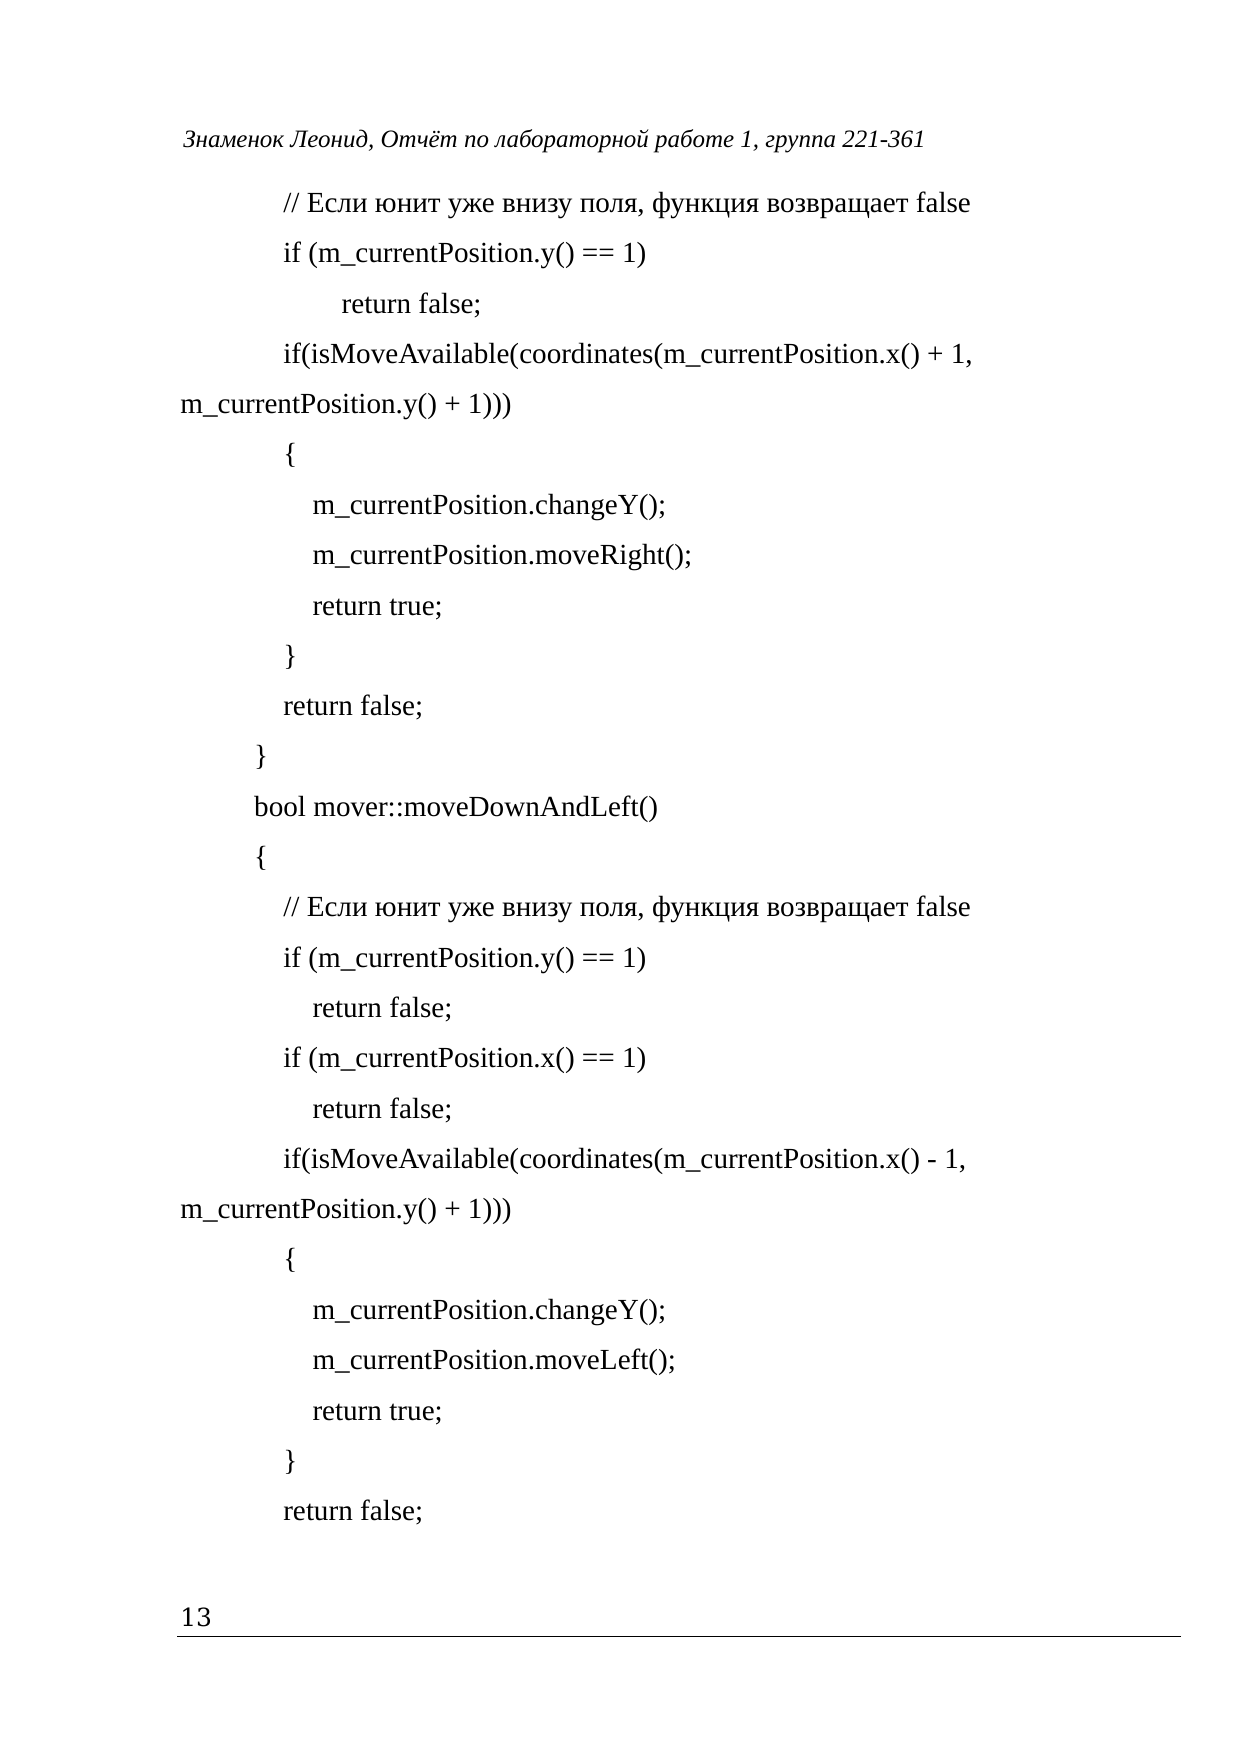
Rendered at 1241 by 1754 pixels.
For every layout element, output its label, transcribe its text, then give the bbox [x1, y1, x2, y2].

text // Если юнит уже внизу поля, функция возвращает false [180, 889, 1178, 923]
text return true; [180, 1393, 1178, 1426]
text bool mover::moveDownAndLeft() [180, 789, 1178, 822]
text return false; [180, 1493, 1178, 1527]
text if (m_currentPosition.y() == 1) [180, 940, 1178, 973]
text if (m_currentPosition.y() == 1) [180, 235, 1178, 269]
text return false; [180, 688, 1178, 722]
text { [180, 1242, 1178, 1275]
text m_currentPosition.changeY(); [180, 487, 1178, 521]
text } [180, 638, 1178, 671]
text // Если юнит уже внизу поля, функция возвращает false [180, 185, 1178, 219]
text return true; [180, 588, 1178, 621]
text { [180, 437, 1178, 470]
text m_currentPosition.moveRight(); [180, 537, 1178, 571]
text m_currentPosition.moveLeft(); [180, 1342, 1178, 1376]
text return false; [180, 1091, 1178, 1124]
text } [180, 738, 1178, 772]
text return false; [180, 990, 1178, 1024]
text if(isMoveAvailable(coordinates(m_currentPosition.x() + 1, m_currentPosition.y() + 1))) [180, 336, 1178, 420]
text if(isMoveAvailable(coordinates(m_currentPosition.x() - 1, m_currentPosition.y() + 1))) [180, 1141, 1178, 1225]
text m_currentPosition.changeY(); [180, 1292, 1178, 1326]
text { [180, 839, 1178, 873]
text } [180, 1443, 1178, 1476]
text if (m_currentPosition.x() == 1) [180, 1040, 1178, 1074]
text return false; [180, 286, 1178, 319]
